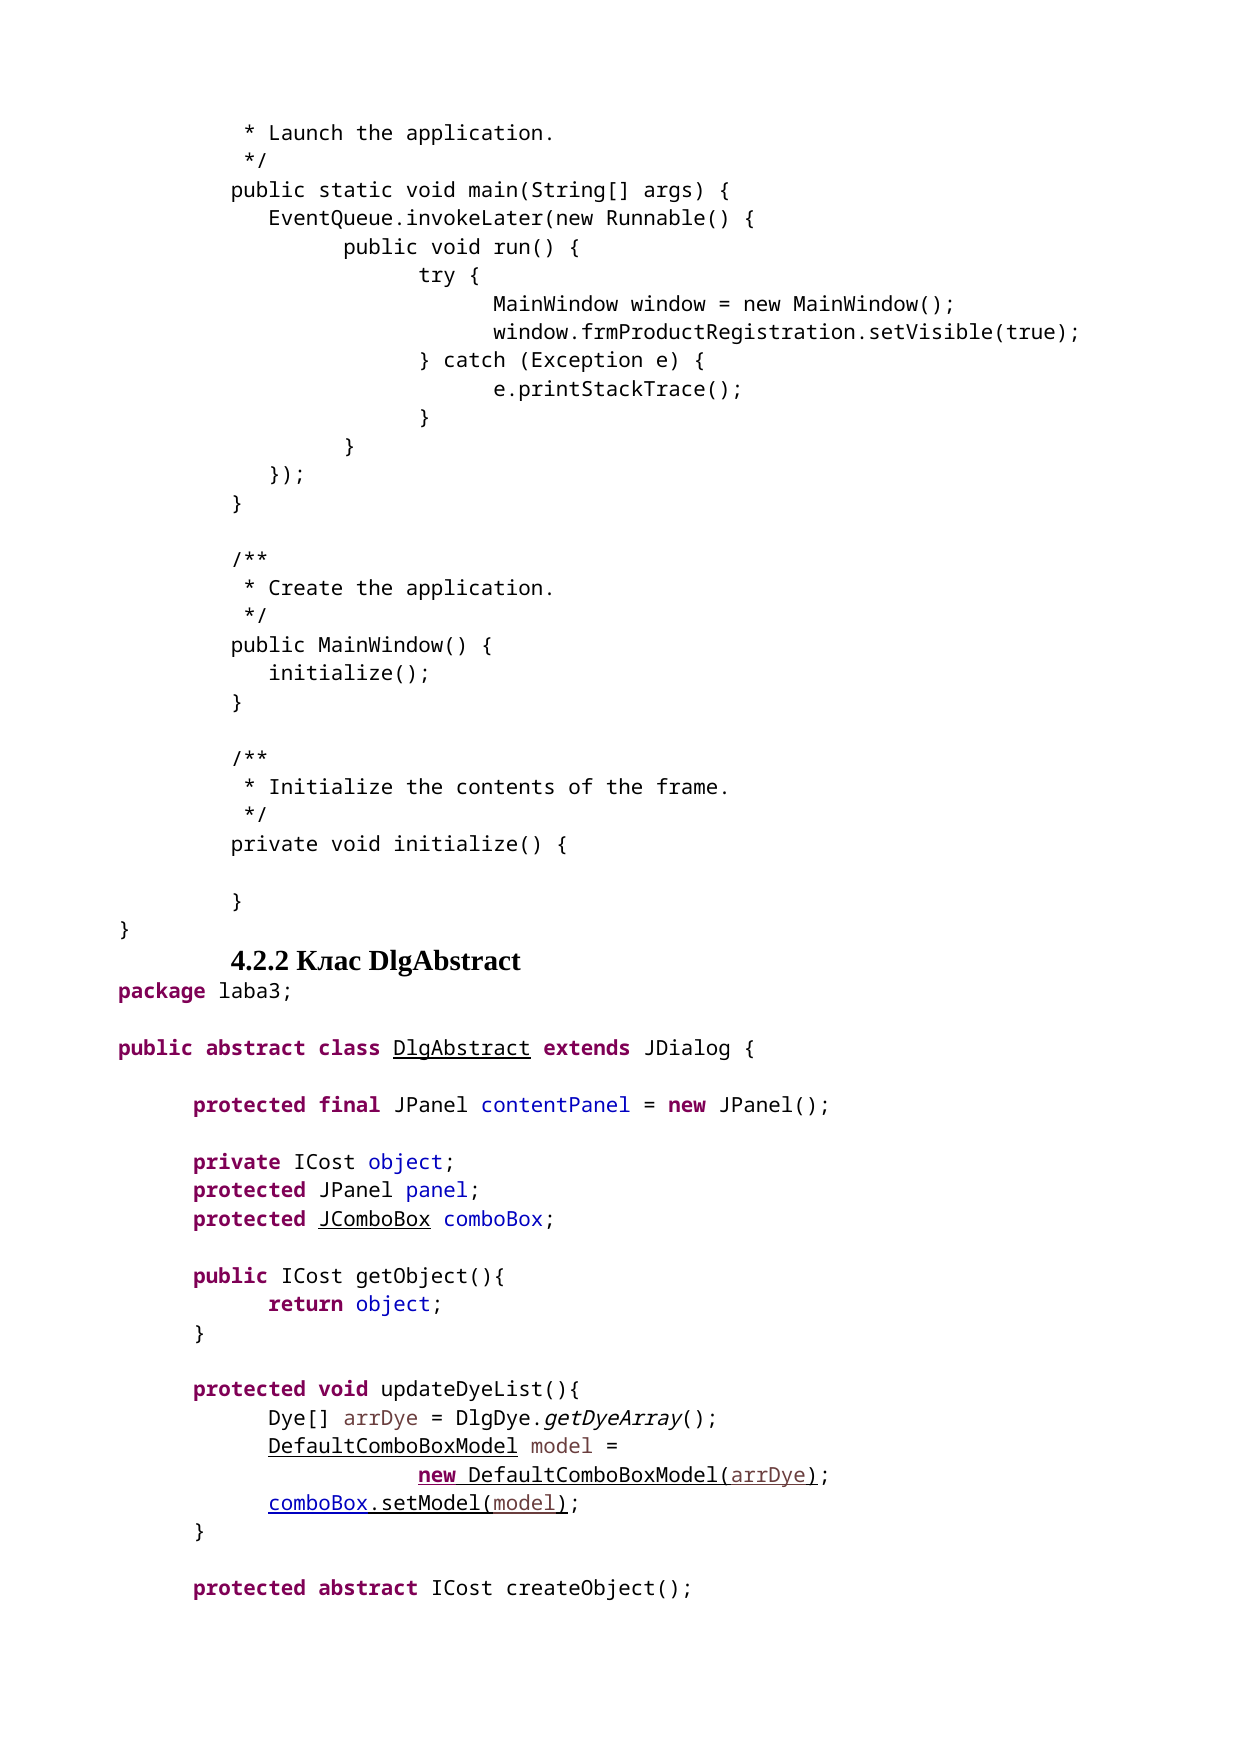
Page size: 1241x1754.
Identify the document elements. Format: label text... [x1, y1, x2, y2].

text } [118, 488, 1122, 516]
text e.printStackTrace(); [118, 374, 1122, 402]
text try { [118, 260, 1122, 289]
text */ [118, 801, 1122, 829]
text /** [118, 744, 1122, 772]
text } [118, 914, 1122, 943]
text initialize(); [118, 658, 1122, 687]
text Dye[] arrDye = DlgDye.getDyeArray(); [118, 1403, 1122, 1431]
text new DefaultComboBoxModel(arrDye); [118, 1460, 1122, 1488]
text * Launch the application. [118, 118, 1122, 147]
text protected JComboBox comboBox; [118, 1204, 1122, 1232]
text /** [118, 545, 1122, 573]
text comboBox.setModel(model); [118, 1488, 1122, 1517]
text DefaultComboBoxModel model = [118, 1431, 1122, 1460]
text } [118, 1517, 1122, 1545]
text } [118, 687, 1122, 715]
text } [118, 402, 1122, 431]
text public MainWindow() { [118, 630, 1122, 658]
text * Create the application. [118, 573, 1122, 602]
text } [118, 886, 1122, 914]
text } catch (Exception e) { [118, 346, 1122, 374]
text protected void updateDyeList(){ [118, 1374, 1122, 1403]
text protected JPanel panel; [118, 1175, 1122, 1204]
text protected final JPanel contentPanel = new JPanel(); [118, 1090, 1122, 1118]
text */ [118, 602, 1122, 630]
text }); [118, 459, 1122, 488]
text protected abstract ICost createObject(); [118, 1573, 1122, 1602]
text public void run() { [118, 232, 1122, 260]
text package laba3; [118, 976, 1122, 1005]
text window.frmProductRegistration.setVisible(true); [118, 317, 1122, 346]
text EventQueue.invokeLater(new Runnable() { [118, 203, 1122, 232]
text return object; [118, 1289, 1122, 1318]
text } [118, 431, 1122, 459]
text } [118, 1318, 1122, 1346]
text private ICost object; [118, 1147, 1122, 1175]
text private void initialize() { [118, 829, 1122, 857]
text public abstract class DlgAbstract extends JDialog { [118, 1033, 1122, 1062]
text MainWindow window = new MainWindow(); [118, 289, 1122, 317]
text 4.2.2 Клас DlgAbstract [118, 943, 1122, 976]
text * Initialize the contents of the frame. [118, 772, 1122, 801]
text */ [118, 147, 1122, 175]
text public static void main(String[] args) { [118, 175, 1122, 203]
text public ICost getObject(){ [118, 1261, 1122, 1289]
